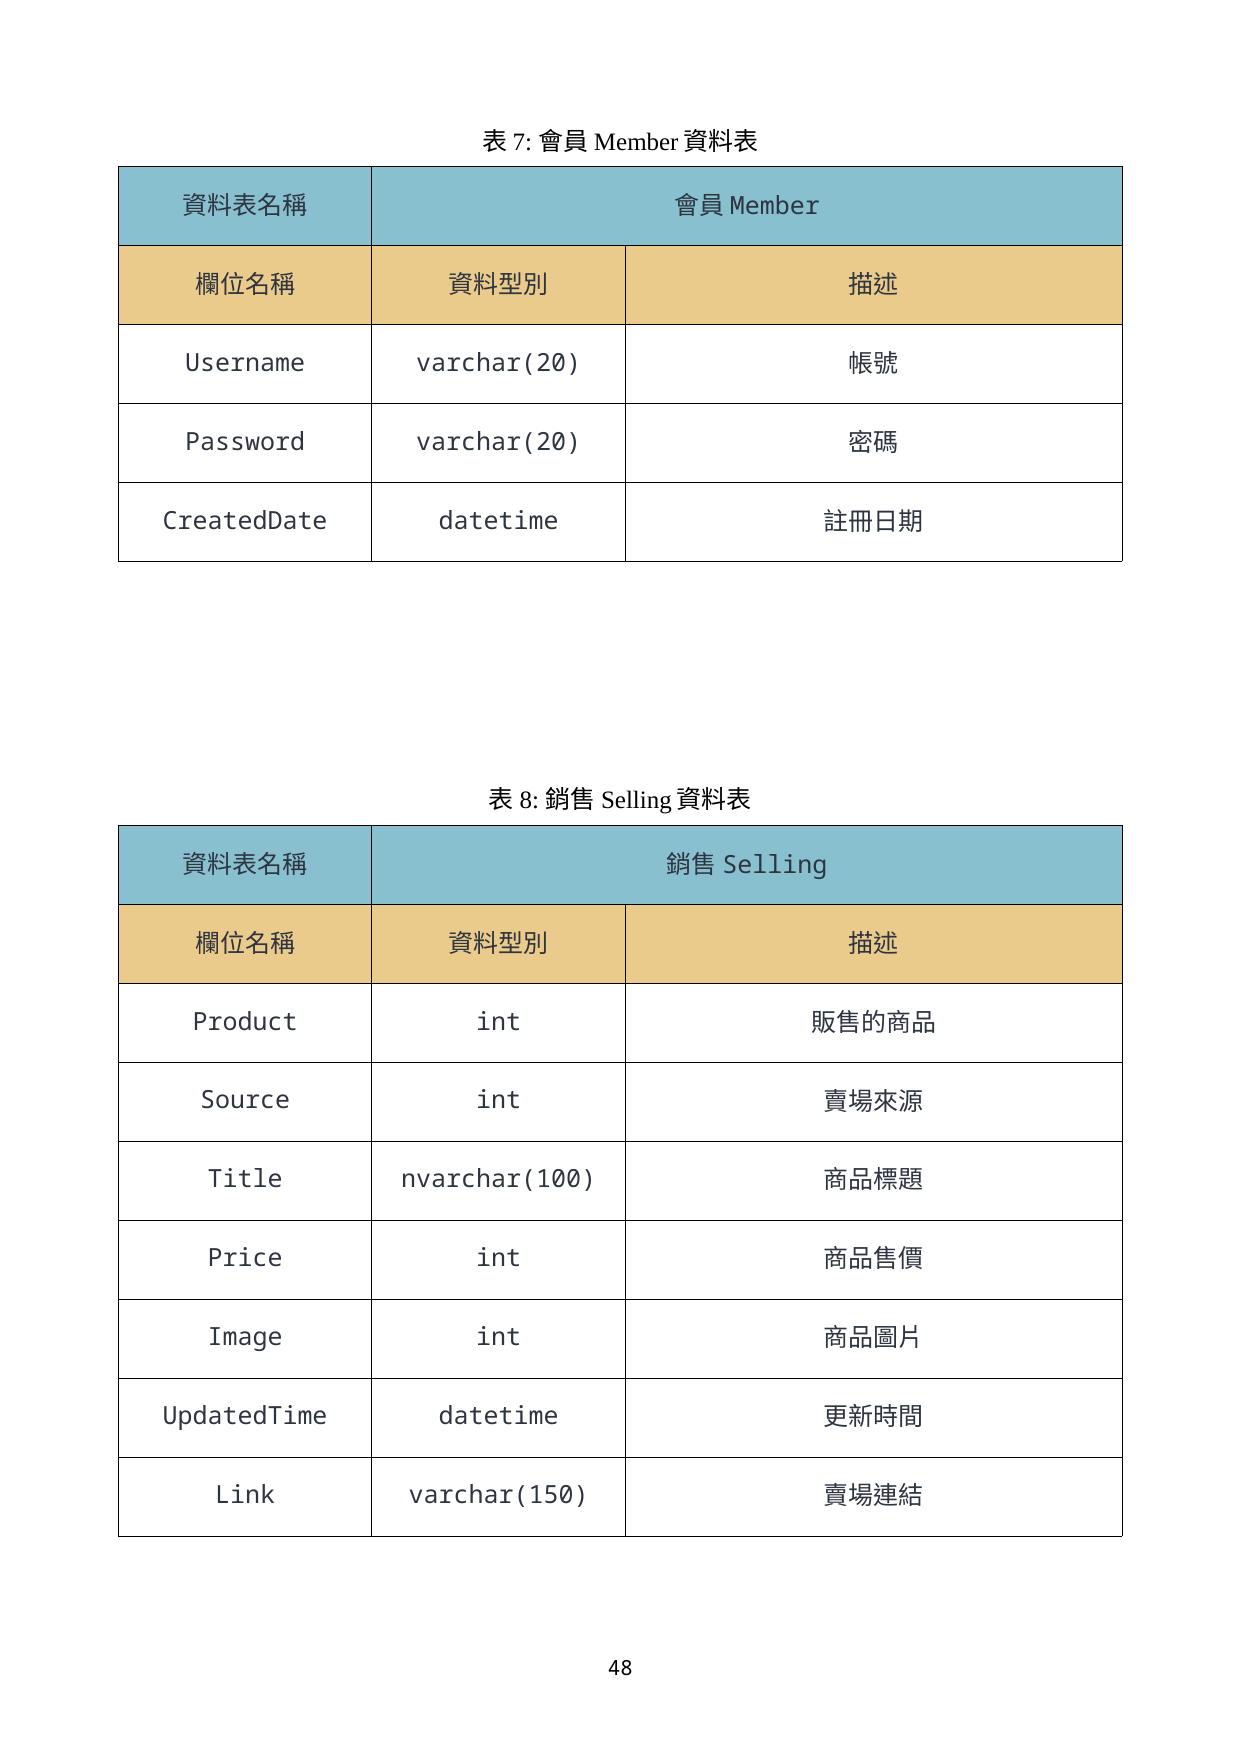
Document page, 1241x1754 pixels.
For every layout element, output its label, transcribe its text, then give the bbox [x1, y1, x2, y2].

table_cell 商品圖片 [626, 1300, 1122, 1378]
table_cell Username [119, 325, 371, 403]
table_cell 欄位名稱 [119, 905, 371, 983]
table_cell Password [119, 404, 371, 482]
table_header 資料表名稱 [119, 167, 371, 245]
text 表 7: 會員 Member資料表 [118, 121, 1122, 158]
table_cell int [372, 1063, 625, 1141]
table_cell 資料型別 [372, 905, 625, 983]
table_cell varchar(150) [372, 1458, 625, 1536]
table_cell int [372, 1300, 625, 1378]
table_cell int [372, 984, 625, 1062]
table_cell Price [119, 1221, 371, 1299]
table_cell 資料型別 [372, 246, 625, 324]
text 表 8: 銷售 Selling資料表 [118, 780, 1122, 816]
table_cell varchar(20) [372, 325, 625, 403]
table_cell 商品售價 [626, 1221, 1122, 1299]
table_cell 描述 [626, 246, 1122, 324]
table_cell Product [119, 984, 371, 1062]
table_cell 欄位名稱 [119, 246, 371, 324]
table_cell 賣場連結 [626, 1458, 1122, 1536]
table_cell Link [119, 1458, 371, 1536]
table_cell CreatedDate [119, 483, 371, 561]
table_cell int [372, 1221, 625, 1299]
table_cell 密碼 [626, 404, 1122, 482]
table_cell 註冊日期 [626, 483, 1122, 561]
table_cell 賣場來源 [626, 1063, 1122, 1141]
table_cell 帳號 [626, 325, 1122, 403]
table_header 銷售 Selling [372, 826, 1122, 904]
table_cell 描述 [626, 905, 1122, 983]
table_cell nvarchar(100) [372, 1142, 625, 1220]
table_cell 更新時間 [626, 1379, 1122, 1457]
table_cell Image [119, 1300, 371, 1378]
table_header 資料表名稱 [119, 826, 371, 904]
table_cell datetime [372, 483, 625, 561]
table_cell 商品標題 [626, 1142, 1122, 1220]
table_cell Title [119, 1142, 371, 1220]
table_header 會員 Member [372, 167, 1122, 245]
table_cell datetime [372, 1379, 625, 1457]
table_cell UpdatedTime [119, 1379, 371, 1457]
table_cell 販售的商品 [626, 984, 1122, 1062]
table_cell Source [119, 1063, 371, 1141]
table_cell varchar(20) [372, 404, 625, 482]
